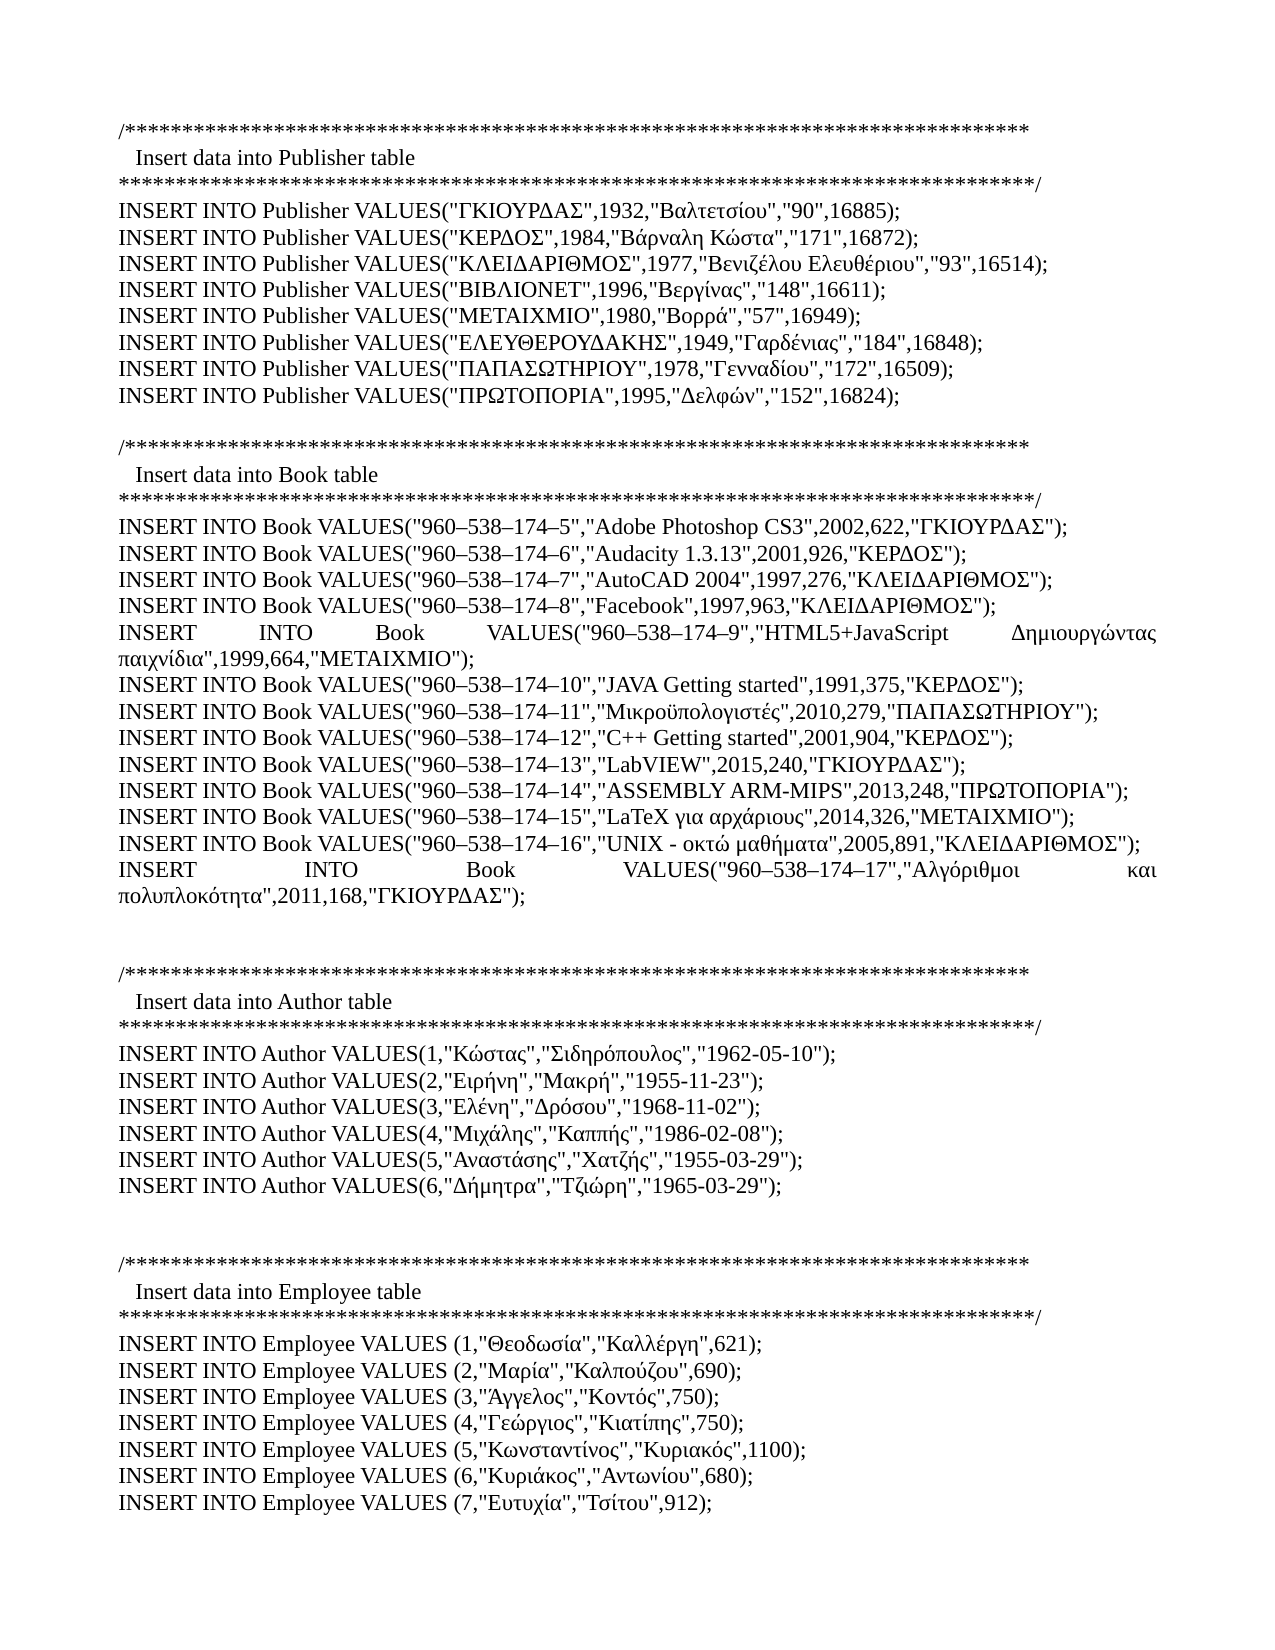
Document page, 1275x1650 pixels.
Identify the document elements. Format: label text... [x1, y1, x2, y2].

text INSERT INTO Publisher VALUES("ΜΕΤΑΙΧΜΙΟ",1980,"Βορρά","57",16949); [118, 303, 1157, 329]
text INSERT INTO Book VALUES("960–538–174–12","C++ Getting started",2001,904,"ΚΕΡΔΟΣ"); [118, 724, 1157, 751]
text INSERT INTO Publisher VALUES("ΚΕΡΔΟΣ",1984,"Βάρναλη Κώστα","171",16872); [118, 223, 1157, 250]
text INSERT INTO Author VALUES(6,"Δήμητρα","Τζιώρη","1965-03-29"); [118, 1172, 1157, 1199]
text INSERT INTO Book VALUES("960–538–174–15","LaTeX για αρχάριους",2014,326,"ΜΕΤΑΙΧΜΙΟ"); [118, 803, 1157, 830]
text INSERT INTO Publisher VALUES("ΓΚΙΟΥΡΔΑΣ",1932,"Βαλτετσίου","90",16885); [118, 197, 1157, 223]
text INSERT INTO Book VALUES("960–538–174–17","Αλγόριθμοι και πολυπλοκότητα",2011,168,"ΓΚΙΟΥΡΔΑΣ"); [118, 856, 1157, 909]
text INSERT INTO Employee VALUES (5,"Κωνσταντίνος","Κυριακός",1100); [118, 1436, 1157, 1462]
text INSERT INTO Author VALUES(1,"Κώστας","Σιδηρόπουλος","1962-05-10"); [118, 1041, 1157, 1067]
text INSERT INTO Employee VALUES (7,"Ευτυχία","Τσίτου",912); [118, 1488, 1157, 1515]
text INSERT INTO Publisher VALUES("ΚΛΕΙΔΑΡΙΘΜΟΣ",1977,"Βενιζέλου Ελευθέριου","93",16514); [118, 250, 1157, 276]
text ********************************************************************************/ [118, 487, 1157, 513]
text INSERT INTO Publisher VALUES("ΠΡΩΤΟΠΟΡΙΑ",1995,"Δελφών","152",16824); [118, 382, 1157, 408]
text INSERT INTO Author VALUES(5,"Αναστάσης","Χατζής","1955-03-29"); [118, 1146, 1157, 1172]
text INSERT INTO Publisher VALUES("ΕΛΕΥΘΕΡΟΥΔΑΚΗΣ",1949,"Γαρδένιας","184",16848); [118, 329, 1157, 355]
text ********************************************************************************/ [118, 1304, 1157, 1330]
text INSERT INTO Book VALUES("960–538–174–8","Facebook",1997,963,"ΚΛΕΙΔΑΡΙΘΜΟΣ"); [118, 592, 1157, 619]
text /******************************************************************************* [118, 434, 1157, 461]
text INSERT INTO Book VALUES("960–538–174–14","ASSEMBLY ARM-MIPS",2013,248,"ΠΡΩΤΟΠΟΡΙΑ"); [118, 777, 1157, 803]
text INSERT INTO Book VALUES("960–538–174–10","JAVA Getting started",1991,375,"ΚΕΡΔΟΣ"); [118, 672, 1157, 698]
text Insert data into Employee table [118, 1278, 1157, 1304]
text INSERT INTO Author VALUES(4,"Μιχάλης","Καππής","1986-02-08"); [118, 1119, 1157, 1146]
text INSERT INTO Book VALUES("960–538–174–13","LabVIEW",2015,240,"ΓΚΙΟΥΡΔΑΣ"); [118, 751, 1157, 777]
text INSERT INTO Book VALUES("960–538–174–9","HTML5+JavaScript Δημιουργώντας παιχνίδια",1999,664,"ΜΕΤΑΙΧΜΙΟ"); [118, 619, 1157, 672]
text ********************************************************************************/ [118, 171, 1157, 197]
text INSERT INTO Book VALUES("960–538–174–16","UNIX - οκτώ μαθήματα",2005,891,"ΚΛΕΙΔΑΡΙΘΜΟΣ"); [118, 830, 1157, 856]
text Insert data into Book table [118, 461, 1157, 487]
text ********************************************************************************/ [118, 1014, 1157, 1041]
text INSERT INTO Publisher VALUES("ΒΙΒΛΙΟΝΕΤ",1996,"Βεργίνας","148",16611); [118, 276, 1157, 303]
text /******************************************************************************* [118, 118, 1157, 144]
text Insert data into Publisher table [118, 144, 1157, 171]
text INSERT INTO Author VALUES(2,"Ειρήνη","Μακρή","1955-11-23"); [118, 1067, 1157, 1093]
text INSERT INTO Publisher VALUES("ΠΑΠΑΣΩΤΗΡΙΟΥ",1978,"Γενναδίου","172",16509); [118, 355, 1157, 382]
text INSERT INTO Employee VALUES (6,"Κυριάκος","Αντωνίου",680); [118, 1462, 1157, 1488]
text INSERT INTO Employee VALUES (4,"Γεώργιος","Κιατίπης",750); [118, 1409, 1157, 1436]
text INSERT INTO Book VALUES("960–538–174–5","Adobe Photoshop CS3",2002,622,"ΓΚΙΟΥΡΔΑΣ"); [118, 513, 1157, 540]
text /******************************************************************************* [118, 961, 1157, 988]
text /******************************************************************************* [118, 1251, 1157, 1278]
text INSERT INTO Book VALUES("960–538–174–7","AutoCAD 2004",1997,276,"ΚΛΕΙΔΑΡΙΘΜΟΣ"); [118, 566, 1157, 592]
text INSERT INTO Author VALUES(3,"Ελένη","Δρόσου","1968-11-02"); [118, 1093, 1157, 1119]
text INSERT INTO Employee VALUES (3,"Άγγελος","Κοντός",750); [118, 1383, 1157, 1409]
text Insert data into Author table [118, 988, 1157, 1014]
text INSERT INTO Book VALUES("960–538–174–6","Audacity 1.3.13",2001,926,"ΚΕΡΔΟΣ"); [118, 540, 1157, 566]
text INSERT INTO Employee VALUES (1,"Θεοδωσία","Καλλέργη",621); [118, 1330, 1157, 1357]
text INSERT INTO Employee VALUES (2,"Μαρία","Καλπούζου",690); [118, 1357, 1157, 1383]
text INSERT INTO Book VALUES("960–538–174–11","Μικροϋπολογιστές",2010,279,"ΠΑΠΑΣΩΤΗΡΙΟΥ"); [118, 698, 1157, 724]
